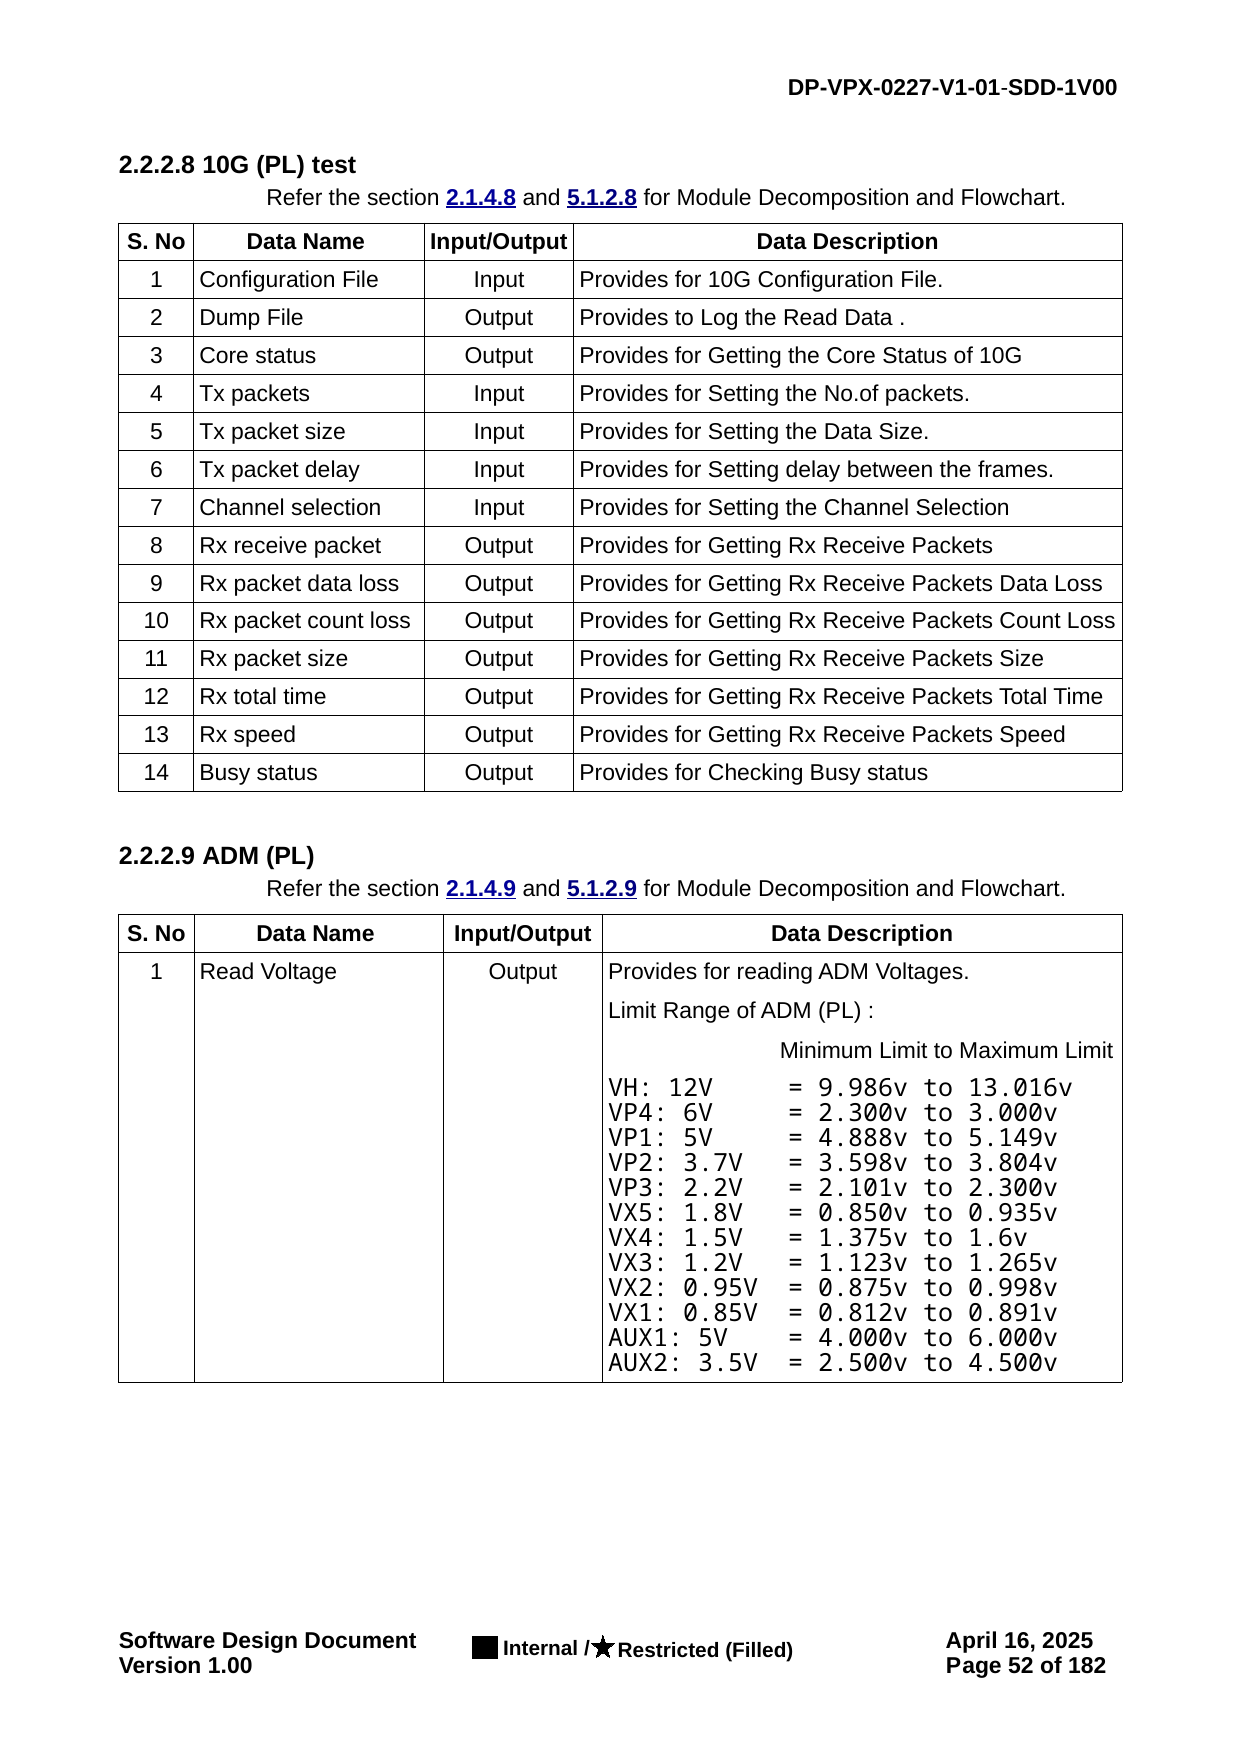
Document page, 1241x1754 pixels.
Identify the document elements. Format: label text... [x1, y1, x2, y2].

table_header Input/Output [425, 224, 573, 260]
table_cell Provides for Getting Rx Receive Packets Count Loss [574, 603, 1122, 639]
table_cell Input [425, 261, 573, 298]
table_cell Output [425, 527, 573, 564]
table_cell Output [425, 716, 573, 753]
table_cell Provides for 10G Configuration File. [574, 261, 1122, 298]
table_cell 4 [119, 375, 193, 412]
table_cell Provides for Checking Busy status [574, 754, 1122, 791]
table_cell 9 [119, 565, 193, 602]
table_cell Provides for Setting the Data Size. [574, 413, 1122, 450]
table_cell Provides for Setting delay between the frames. [574, 451, 1122, 488]
table_header Data Name [195, 915, 443, 952]
table_header Data Description [574, 224, 1122, 260]
table_cell Input [425, 451, 573, 488]
table_cell Provides for Getting Rx Receive Packets Speed [574, 716, 1122, 753]
table_cell Provides to Log the Read Data . [574, 299, 1122, 336]
table_cell 1 [119, 953, 194, 1382]
table_cell Provides for reading ADM Voltages. Limit Range of ADM (PL) : Minimum Limit to Maximum Limit VH: 12V = 9.986v to 13.016v VP4: 6V = 2.300v to 3.000v VP1: 5V = 4.888v to 5.149v VP2: 3.7V = 3.598v to 3.804v VP3: 2.2V = 2.101v to 2.300v VX5: 1.8V = 0.850v to 0.935v VX4: 1.5V = 1.375v to 1.6v VX3: 1.2V = 1.123v to 1.265v VX2: 0.95V = 0.875v to 0.998v VX1: 0.85V = 0.812v to 0.891v AUX1: 5V = 4.000v to 6.000v AUX2: 3.5V = 2.500v to 4.500v [603, 953, 1122, 1382]
table_cell 14 [119, 754, 193, 791]
table_cell Tx packet delay [194, 451, 424, 488]
table_cell Dump File [194, 299, 424, 336]
text Refer the section 2.1.4.9 and 5.1.2.9 for Module Decomposition and Flowchart. [118, 876, 1122, 901]
table_cell 7 [119, 489, 193, 526]
table_cell Rx packet count loss [194, 603, 424, 639]
table_cell Provides for Getting Rx Receive Packets Total Time [574, 679, 1122, 715]
table_cell 12 [119, 679, 193, 715]
table_header S. No [119, 224, 193, 260]
table_cell 8 [119, 527, 193, 564]
table_cell 3 [119, 337, 193, 374]
table_cell Provides for Getting the Core Status of 10G [574, 337, 1122, 374]
table_cell Output [425, 641, 573, 677]
table_cell 2 [119, 299, 193, 336]
table_cell Input [425, 413, 573, 450]
table_cell 13 [119, 716, 193, 753]
table_cell Tx packet size [194, 413, 424, 450]
table_cell Core status [194, 337, 424, 374]
subtitle ADM (PL) [118, 841, 1122, 870]
table_cell Rx packet size [194, 641, 424, 677]
table_cell Read Voltage [195, 953, 443, 1382]
table_cell Provides for Setting the Channel Selection [574, 489, 1122, 526]
table_cell Input [425, 375, 573, 412]
table_cell 5 [119, 413, 193, 450]
table_cell Output [425, 337, 573, 374]
table_cell Rx total time [194, 679, 424, 715]
table_cell Rx speed [194, 716, 424, 753]
table_cell Busy status [194, 754, 424, 791]
table_cell Provides for Getting Rx Receive Packets [574, 527, 1122, 564]
table_cell Input [425, 489, 573, 526]
table_cell Rx packet data loss [194, 565, 424, 602]
table_cell 1 [119, 261, 193, 298]
table_header Data Description [603, 915, 1122, 952]
table_cell Provides for Getting Rx Receive Packets Data Loss [574, 565, 1122, 602]
table_cell Channel selection [194, 489, 424, 526]
text Refer the section 2.1.4.8 and 5.1.2.8 for Module Decomposition and Flowchart. [118, 185, 1122, 210]
table_cell 11 [119, 641, 193, 677]
table_cell Tx packets [194, 375, 424, 412]
table_cell Output [425, 679, 573, 715]
table_header Data Name [194, 224, 424, 260]
table_cell 6 [119, 451, 193, 488]
table_cell Output [444, 953, 602, 1382]
subtitle 10G (PL) test [118, 150, 1122, 179]
table_cell Provides for Setting the No.of packets. [574, 375, 1122, 412]
table_cell Output [425, 754, 573, 791]
table_cell Provides for Getting Rx Receive Packets Size [574, 641, 1122, 677]
table_header Input/Output [444, 915, 602, 952]
table_cell Rx receive packet [194, 527, 424, 564]
table_cell 10 [119, 603, 193, 639]
table_header S. No [119, 915, 194, 952]
table_cell Output [425, 603, 573, 639]
table_cell Output [425, 299, 573, 336]
table_cell Output [425, 565, 573, 602]
table_cell Configuration File [194, 261, 424, 298]
